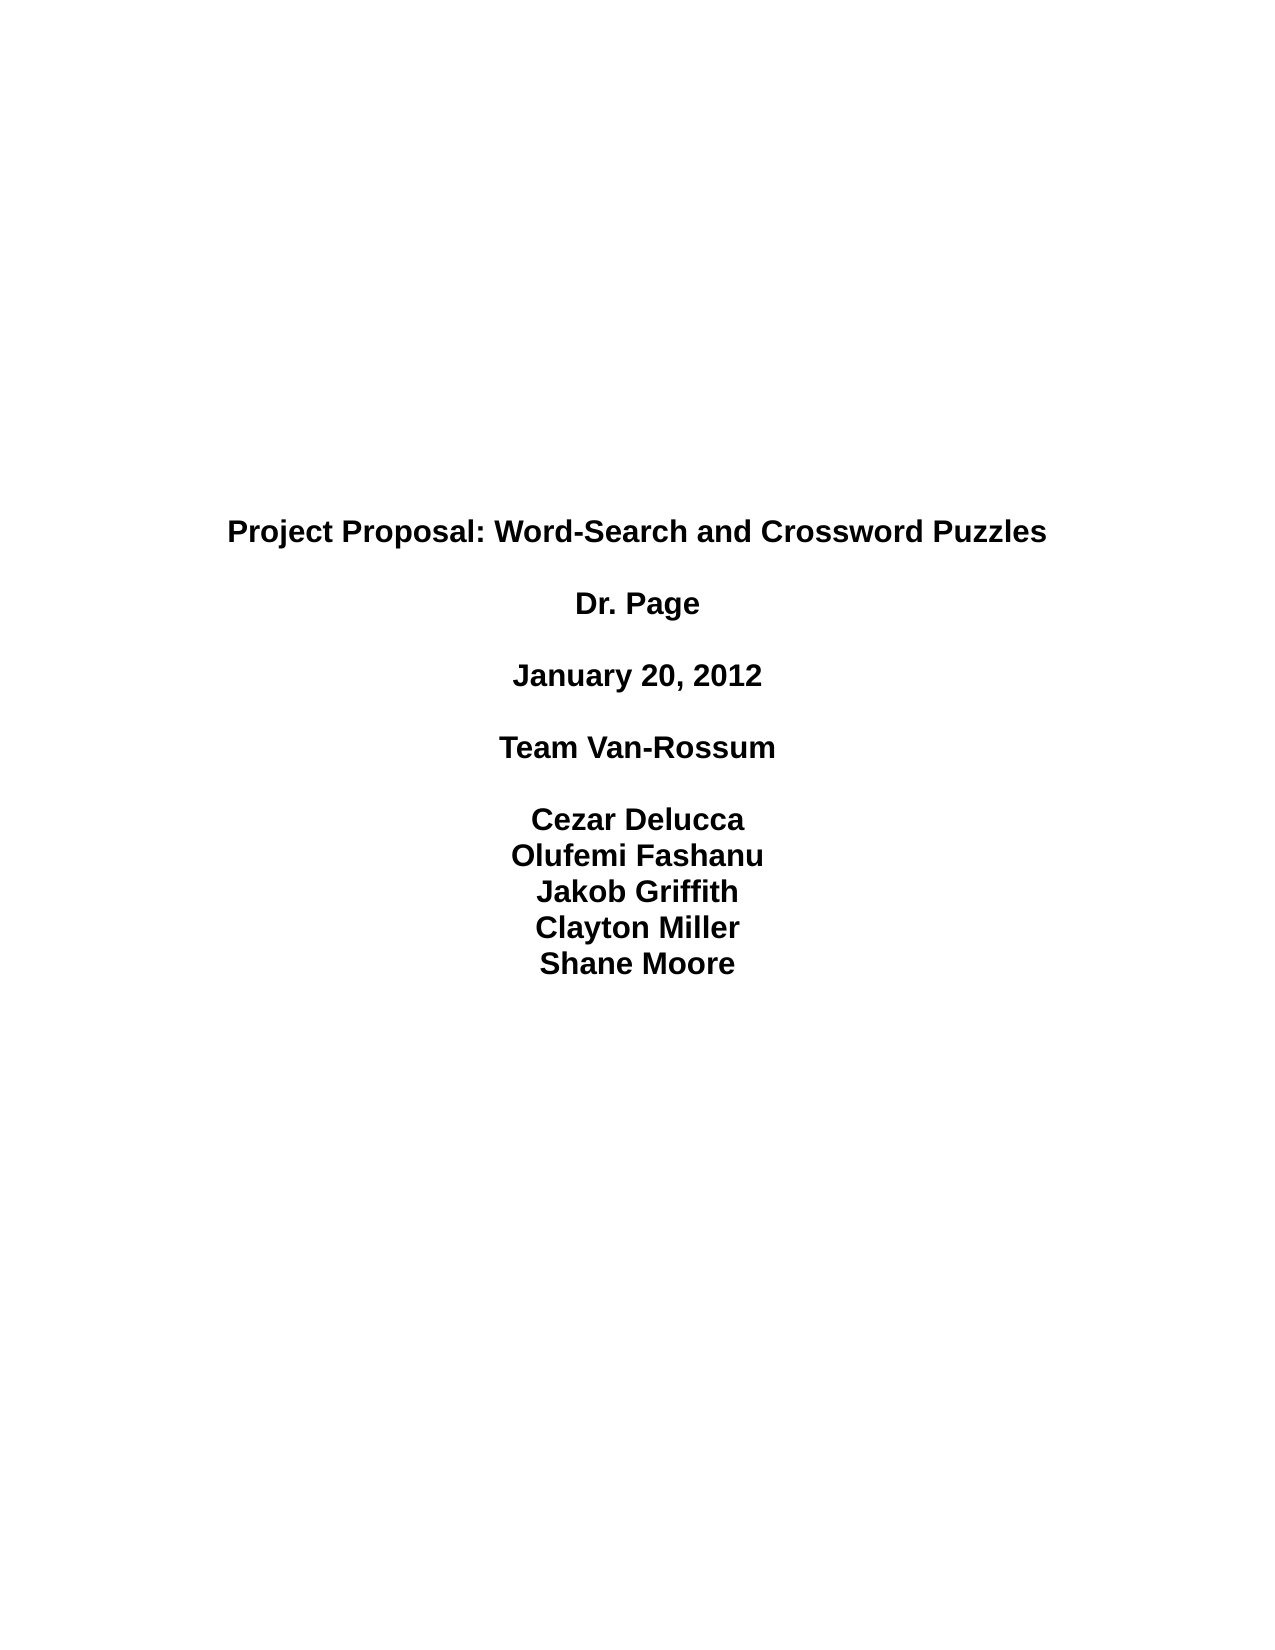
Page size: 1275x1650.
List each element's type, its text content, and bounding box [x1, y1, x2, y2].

text Cezar Delucca [118, 801, 1157, 837]
text Team Van-Rossum [118, 729, 1157, 765]
text Jakob Griffith [118, 873, 1157, 909]
text Dr. Page [118, 585, 1157, 621]
text Clayton Miller [118, 909, 1157, 945]
text Olufemi Fashanu [118, 837, 1157, 873]
text Project Proposal: Word-Search and Crossword Puzzles [118, 513, 1157, 549]
text Shane Moore [118, 945, 1157, 981]
text January 20, 2012 [118, 657, 1157, 693]
